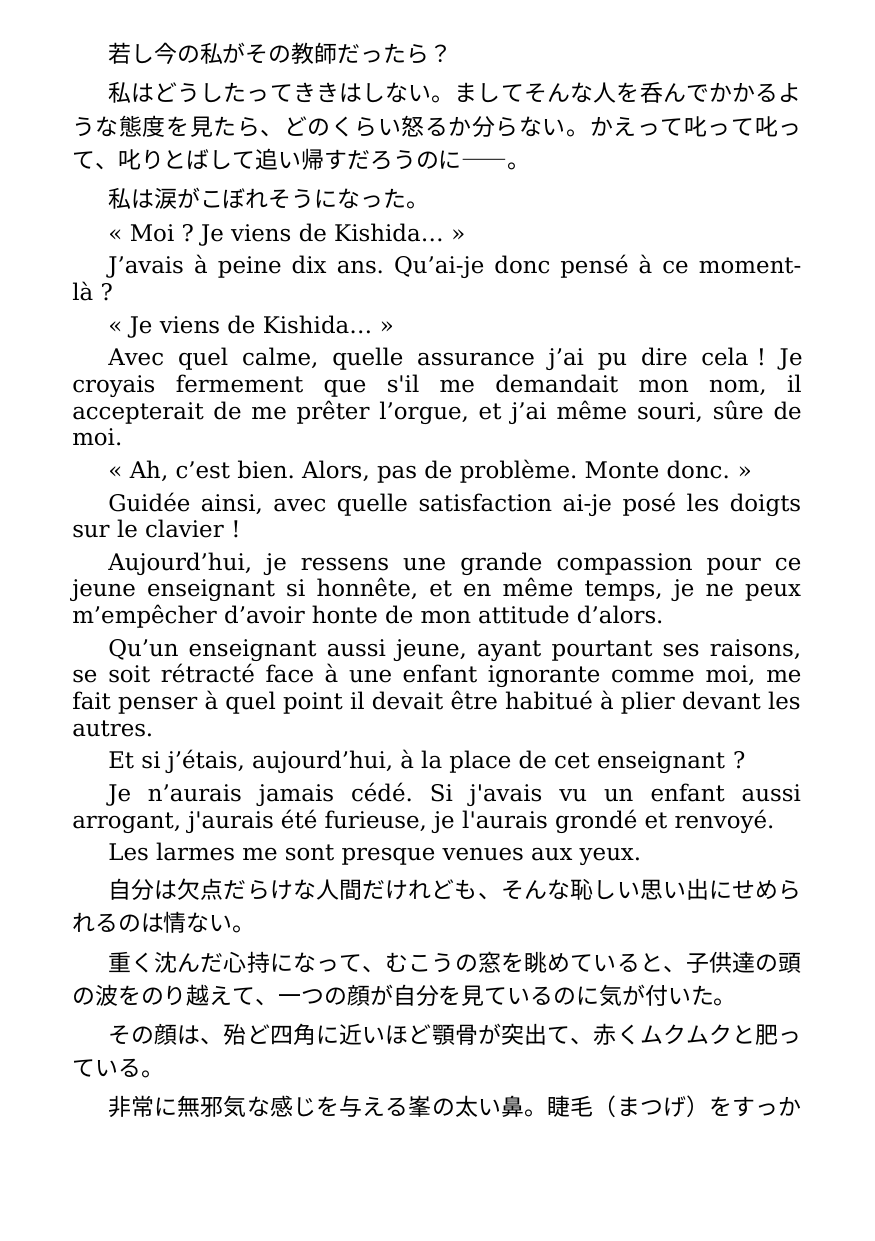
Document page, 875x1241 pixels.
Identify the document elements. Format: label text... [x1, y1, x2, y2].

text その顔は、殆ど四角に近いほど顎骨が突出て、赤くムクムクと肥っている。 [72, 1017, 802, 1083]
text Guidée ainsi, avec quelle satisfaction ai-je posé les doigts sur le clavier ! [72, 490, 802, 543]
text « Ah, c’est bien. Alors, pas de problème. Monte donc. » [72, 457, 802, 484]
text 私は涙がこぼれそうになった。 [72, 181, 802, 214]
text 重く沈んだ心持になって、むこうの窓を眺めていると、子供達の頭の波をのり越えて、一つの顔が自分を見ているのに気が付いた。 [72, 944, 802, 1011]
text « Moi ? Je viens de Kishida… » [72, 220, 802, 247]
text 若し今の私がその教師だったら？ [72, 36, 802, 69]
text Qu’un enseignant aussi jeune, ayant pourtant ses raisons, se soit rétracté face à une enfant ignorante comme moi, me fait penser à quel point il devait être habitué à plier devant les autres. [72, 635, 802, 742]
text J’avais à peine dix ans. Qu’ai-je donc pensé à ce moment-là ? [72, 253, 802, 306]
text Avec quel calme, quelle assurance j’ai pu dire cela ! Je croyais fermement que s'il me demandait mon nom, il accepterait de me prêter l’orgue, et j’ai même souri, sûre de moi. [72, 344, 802, 451]
text Et si j’étais, aujourd’hui, à la place de cet enseignant ? [72, 747, 802, 774]
text 私はどうしたってききはしない。ましてそんな人を呑んでかかるような態度を見たら、どのくらい怒るか分らない。かえって叱って叱って、叱りとばして追い帰すだろうのに――。 [72, 75, 802, 175]
text 非常に無邪気な感じを与える峯の太い鼻。睫毛（まつげ）をすっか [72, 1089, 802, 1122]
text Les larmes me sont presque venues aux yeux. [72, 839, 802, 866]
text Je n’aurais jamais cédé. Si j'avais vu un enfant aussi arrogant, j'aurais été furieuse, je l'aurais grondé et renvoyé. [72, 780, 802, 833]
text « Je viens de Kishida… » [72, 312, 802, 338]
text Aujourd’hui, je ressens une grande compassion pour ce jeune enseignant si honnête, et en même temps, je ne peux m’empêcher d’avoir honte de mon attitude d’alors. [72, 549, 802, 629]
text 自分は欠点だらけな人間だけれども、そんな恥しい思い出にせめられるのは情ない。 [72, 872, 802, 938]
